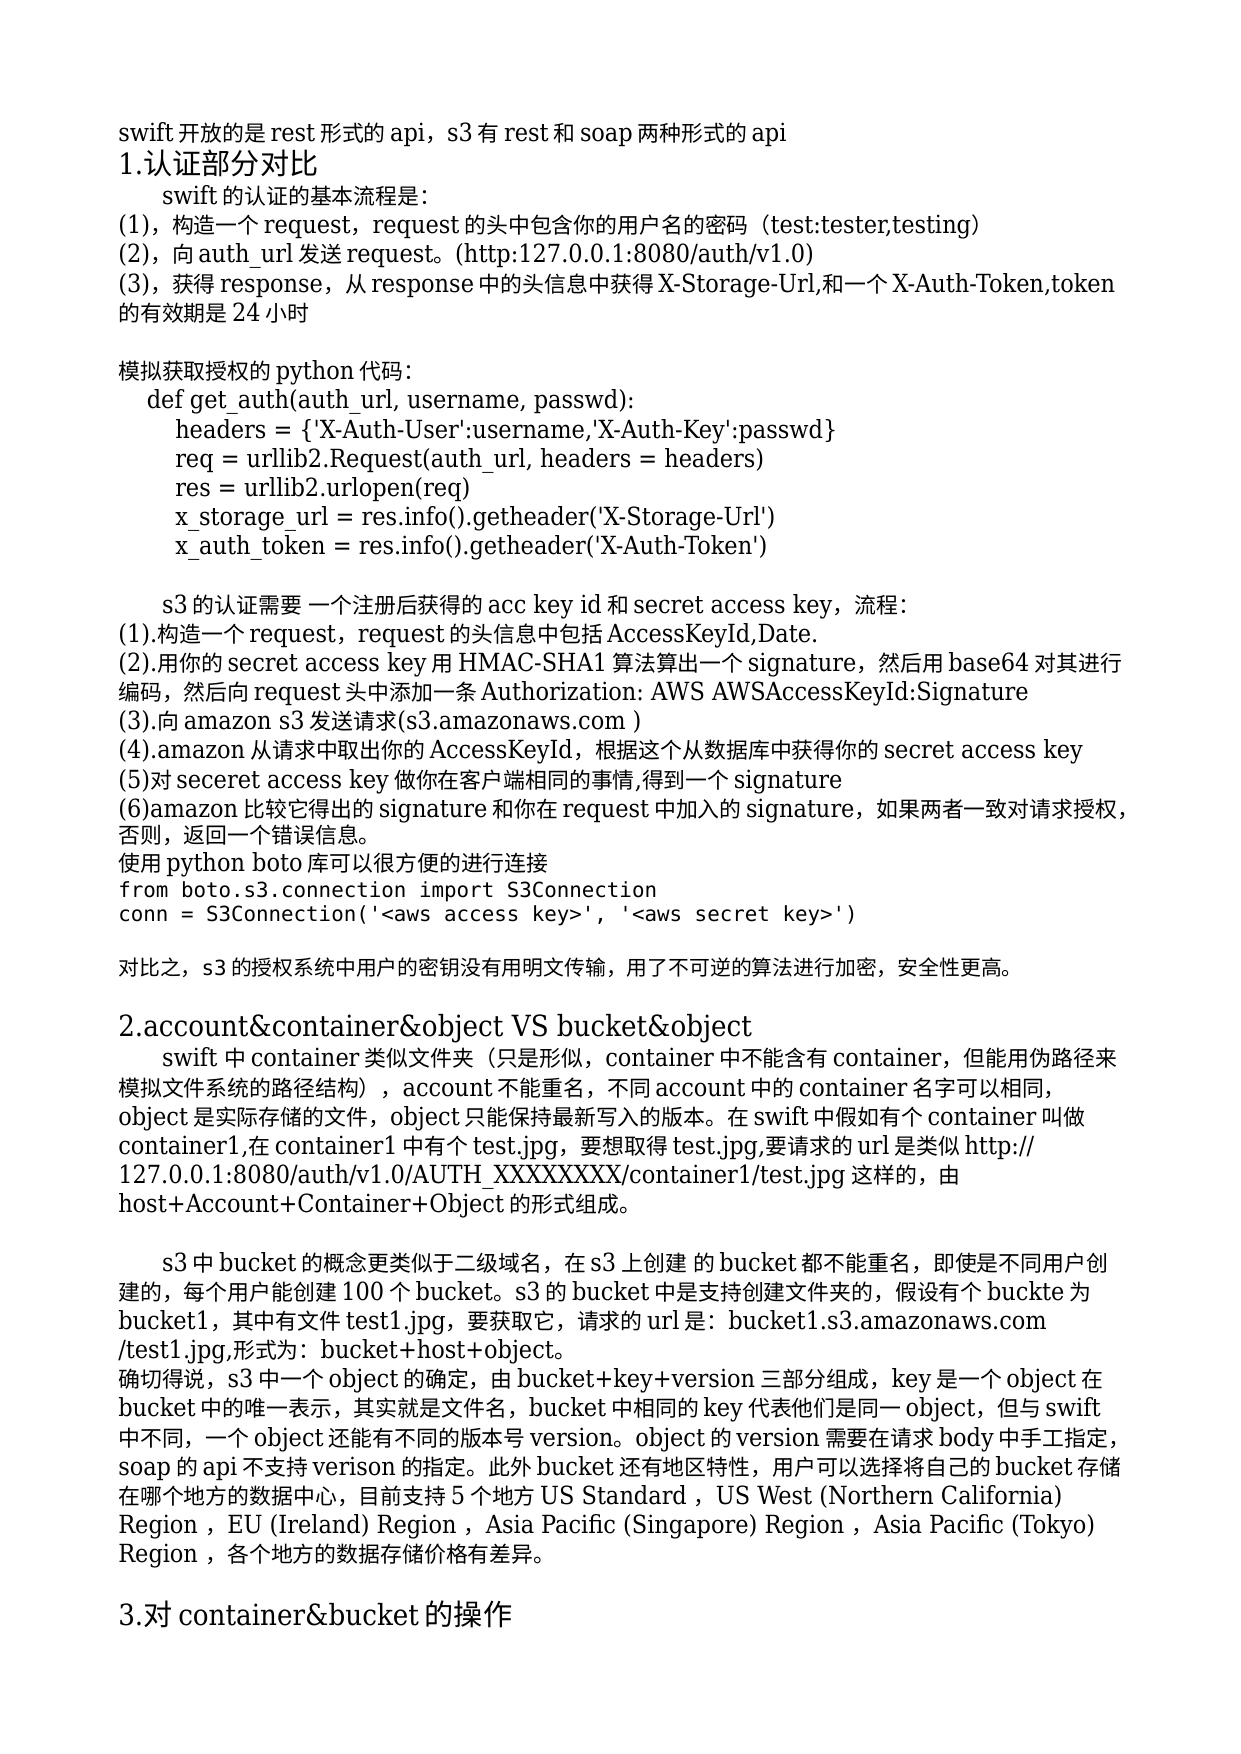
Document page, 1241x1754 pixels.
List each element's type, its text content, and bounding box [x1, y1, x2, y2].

text swift 中container类似文件夹（只是形似，container中不能含有container，但能用伪路径来模拟文件系统的路径结构），account不能重名，不同account中的container名字可以相同，object是实际存储的文件，object只能保持最新写入的版本。在swift中假如有个container叫做container1,在container1中有个test.jpg，要想取得test.jpg,要请求的url是类似http://127.0.0.1:8080/auth/v1.0/AUTH_XXXXXXXX/container1/test.jpg这样的，由host+Account+Container+Object的形式组成。 [118, 1043, 1122, 1218]
text 2.account&container&object VS bucket&object [118, 1009, 1122, 1043]
text (4).amazon从请求中取出你的AccessKeyId，根据这个从数据库中获得你的secret access key [118, 736, 1122, 765]
text 模拟获取授权的python代码： [118, 356, 1122, 386]
text (3)，获得response，从response中的头信息中获得X-Storage-Url,和一个X-Auth-Token,token的有效期是24小时 [118, 269, 1122, 327]
text (2)，向auth_url发送request。(http:127.0.0.1:8080/auth/v1.0) [118, 239, 1122, 269]
text def get_auth(auth_url, username, passwd): [118, 386, 1122, 415]
text swift开放的是rest形式的api，s3有rest和soap两种形式的api [118, 118, 1122, 147]
text 确切得说，s3中一个object的确定，由bucket+key+version三部分组成，key是一个object在bucket中的唯一表示，其实就是文件名，bucket中相同的key代表他们是同一object，但与swift中不同，一个object还能有不同的版本号version。object的version需要在请求body中手工指定，soap的api不支持verison的指定。此外bucket还有地区特性，用户可以选择将自己的bucket存储在哪个地方的数据中心，目前支持5个地方US Standard ，US West (Northern California) Region ，EU (Ireland) Region ，Asia Pacific (Singapore) Region ，Asia Pacific (Tokyo) Region ，各个地方的数据存储价格有差异。 [118, 1364, 1122, 1568]
text (5)对seceret access key做你在客户端相同的事情,得到一个signature [118, 765, 1122, 794]
text (3).向amazon s3发送请求(s3.amazonaws.com ) [118, 706, 1122, 736]
text s3的认证需要 一个注册后获得的acc key id和secret access key，流程： [118, 590, 1122, 619]
text 3.对container&bucket的操作 [118, 1598, 1122, 1632]
text 使用python boto库可以很方便的进行连接 [118, 849, 1122, 878]
text x_auth_token = res.info().getheader('X-Auth-Token') [118, 531, 1122, 561]
text conn = S3Connection('<aws access key>', '<aws secret key>') [118, 902, 1122, 926]
text headers = {'X-Auth-User':username,'X-Auth-Key':passwd} [118, 415, 1122, 444]
text req = urllib2.Request(auth_url, headers = headers) [118, 444, 1122, 473]
text (2).用你的secret access key用HMAC-SHA1算法算出一个signature，然后用base64对其进行编码，然后向request头中添加一条Authorization: AWS AWSAccessKeyId:Signature [118, 648, 1122, 706]
text (1).构造一个request，request的头信息中包括AccessKeyId,Date. [118, 619, 1122, 648]
text from boto.s3.connection import S3Connection [118, 878, 1122, 902]
text (1)，构造一个request，request的头中包含你的用户名的密码（test:tester,testing） [118, 210, 1122, 239]
text 对比之，s3的授权系统中用户的密钥没有用明文传输，用了不可逆的算法进行加密，安全性更高。 [118, 956, 1122, 980]
text x_storage_url = res.info().getheader('X-Storage-Url') [118, 502, 1122, 531]
text s3中bucket的概念更类似于二级域名，在s3上创建 的bucket都不能重名，即使是不同用户创建的，每个用户能创建100个bucket。s3的bucket中是支持创建文件夹的，假设有个buckte为bucket1，其中有文件test1.jpg，要获取它，请求的url是：bucket1.s3.amazonaws.com /test1.jpg,形式为：bucket+host+object。 [118, 1248, 1122, 1364]
text 1.认证部分对比 [118, 147, 1122, 181]
text res = urllib2.urlopen(req) [118, 473, 1122, 502]
text swift的认证的基本流程是： [118, 181, 1122, 210]
text (6)amazon比较它得出的signature和你在request中加入的signature，如果两者一致对请求授权，否则，返回一个错误信息。 [118, 794, 1122, 849]
